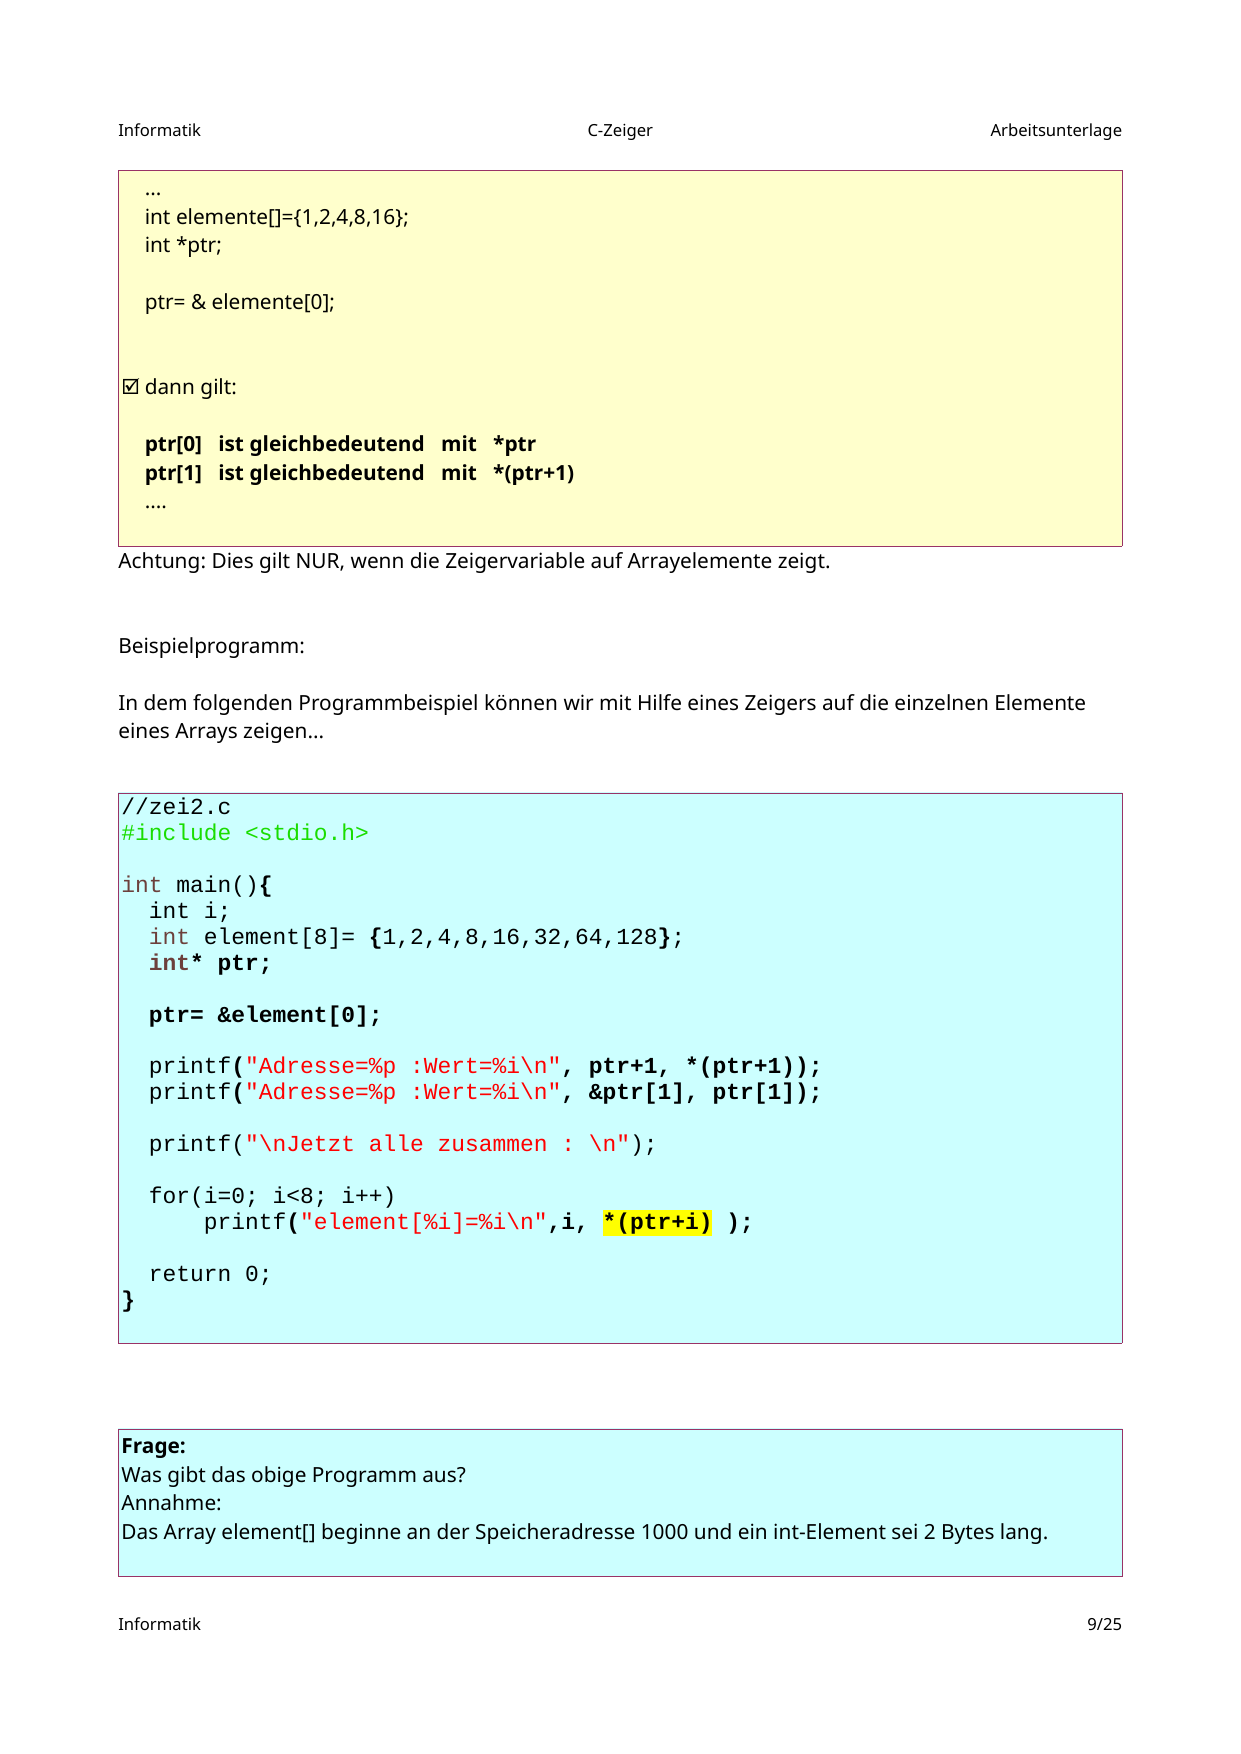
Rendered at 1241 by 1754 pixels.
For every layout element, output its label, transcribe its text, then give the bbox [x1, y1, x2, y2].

text for(i=0; i<8; i++) printf("element[%i]=%i\n",i, *(ptr+i) ); return 0; } [119, 1181, 1122, 1311]
text Beispielprogramm: [118, 631, 1122, 660]
text //zei2.c [119, 794, 1122, 818]
text #include <stdio.h> int main(){ [119, 818, 1122, 896]
text Was gibt das obige Programm aus? Annahme: [119, 1457, 1122, 1514]
text int element[8]= {1,2,4,8,16,32,64,128}; int* ptr; ptr= &element[0]; printf("Adresse=%p :Wert=%i\n", ptr+1, *(ptr+1)); printf("Adresse=%p :Wert=%i\n", &ptr[1], ptr[1]); printf("\nJetzt alle zusammen : \n"); [119, 922, 1122, 1181]
text Achtung: Dies gilt NUR, wenn die Zeigervariable auf Arrayelemente zeigt. [118, 547, 1122, 574]
list ... int elemente[]={1,2,4,8,16}; int *ptr; ptr= & elemente[0]; [119, 171, 1122, 369]
list dann gilt: ptr[0] ist gleichbedeutend mit *ptr ptr[1] ist gleichbedeutend mit *(ptr+1) .... [119, 369, 1122, 546]
text Frage: [119, 1430, 1122, 1457]
text In dem folgenden Programmbeispiel können wir mit Hilfe eines Zeigers auf die einzelnen Elemente eines Arrays zeigen... [118, 688, 1122, 745]
text int i; [119, 896, 1122, 922]
text Das Array element[] beginne an der Speicheradresse 1000 und ein int-Element sei 2 Bytes lang. [119, 1514, 1122, 1576]
